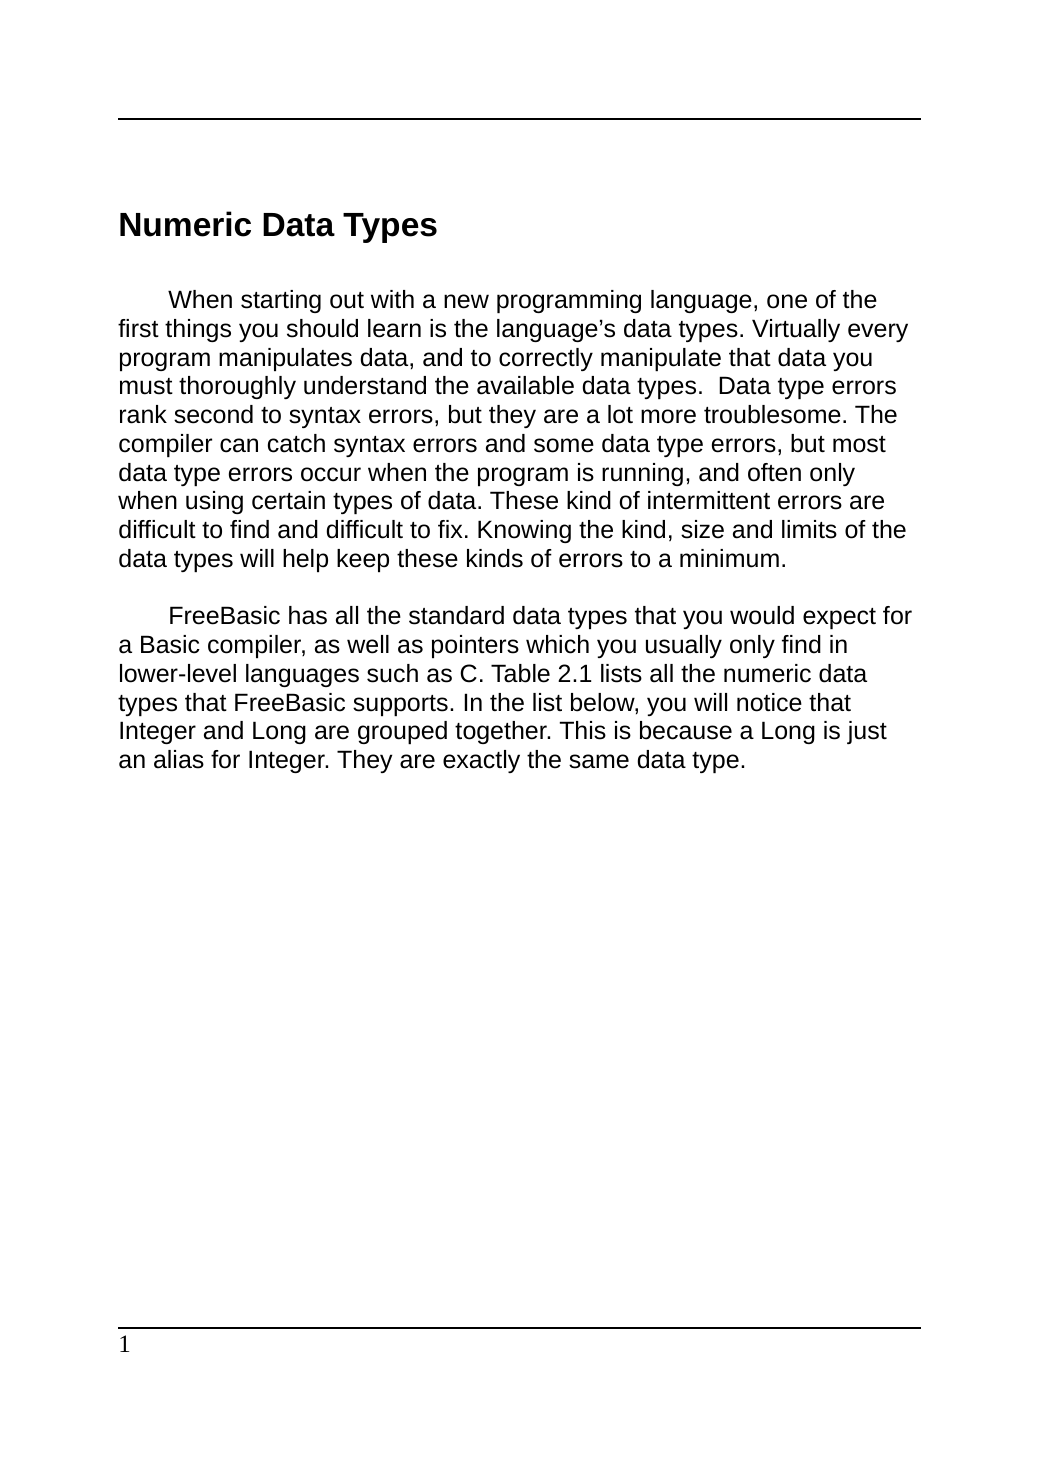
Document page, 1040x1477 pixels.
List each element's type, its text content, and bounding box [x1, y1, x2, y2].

text When starting out with a new programming language, one of the first things you should learn is the language’s data types. Virtually every program manipulates data, and to correctly manipulate that data you must thoroughly understand the available data types. Data type errors rank second to syntax errors, but they are a lot more troublesome. The compiler can catch syntax errors and some data type errors, but most data type errors occur when the program is running, and often only when using certain types of data. These kind of intermittent errors are difficult to find and difficult to fix. Knowing the kind, size and limits of the data types will help keep these kinds of errors to a minimum. [118, 285, 921, 573]
subtitle Numeric Data Types [118, 205, 921, 244]
text FreeBasic has all the standard data types that you would expect for a Basic compiler, as well as pointers which you usually only find in lower-level languages such as C. Table 2.1 lists all the numeric data types that FreeBasic supports. In the list below, you will notice that Integer and Long are grouped together. This is because a Long is just an alias for Integer. They are exactly the same data type. [118, 601, 921, 774]
